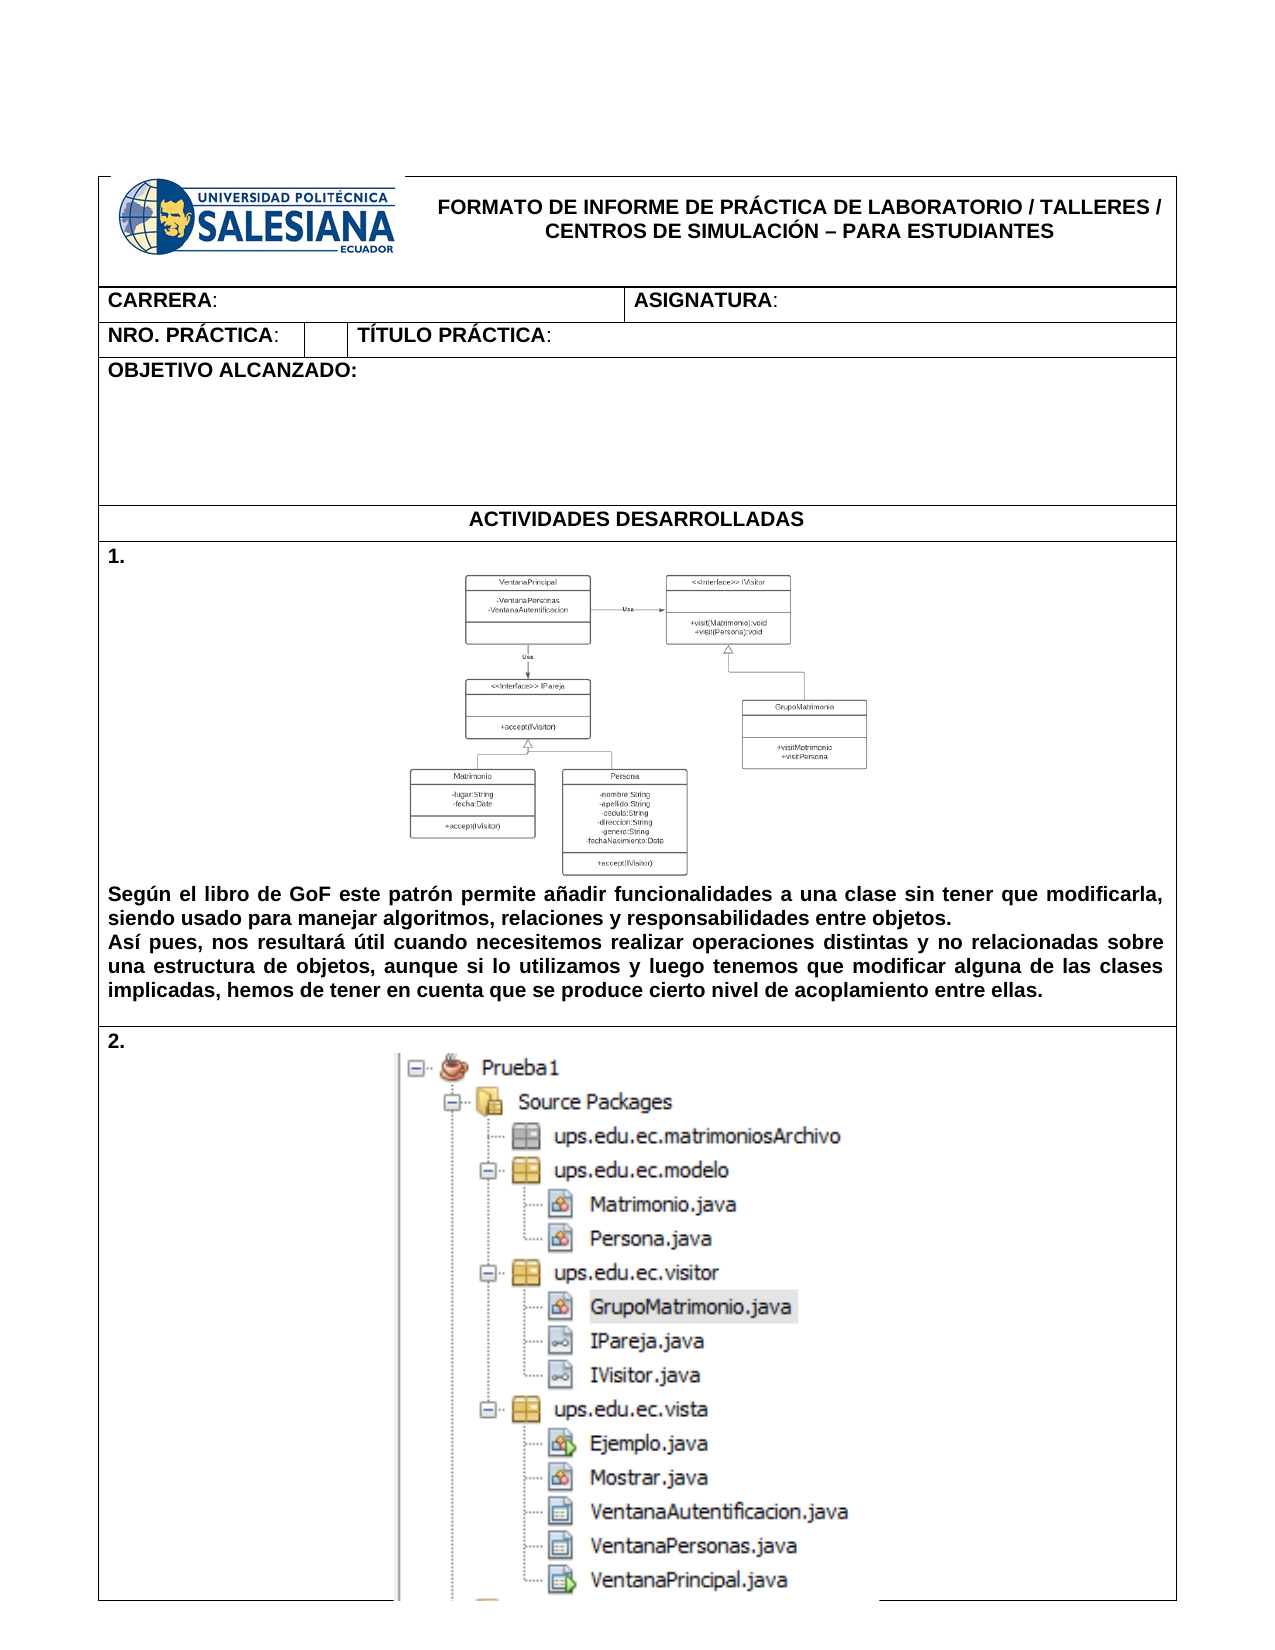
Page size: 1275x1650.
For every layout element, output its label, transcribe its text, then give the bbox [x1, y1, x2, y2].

table_cell OBJETIVO ALCANZADO: [99, 358, 1176, 505]
table_cell ASIGNATURA: [625, 288, 1176, 322]
table_cell 1. Según el libro de GoF este patrón permite añadir funcionalidades a una clase sin tener que modificarla, siendo usado para manejar algoritmos, relaciones y responsabilidades entre objetos. Así pues, nos resultará útil cuando necesitemos realizar operaciones distintas y no relacionadas sobre una estructura de objetos, aunque si lo utilizamos y luego tenemos que modificar alguna de las clases implicadas, hemos de tener en cuenta que se produce cierto nivel de acoplamiento entre ellas. [99, 542, 1176, 1026]
table_cell 2. [99, 1027, 1176, 1600]
table_cell ACTIVIDADES DESARROLLADAS [99, 506, 1176, 541]
table_cell [99, 261, 1176, 286]
table_cell TÍTULO PRÁCTICA: [348, 323, 1176, 357]
table_cell [305, 323, 347, 357]
table_header FORMATO DE INFORME DE PRÁCTICA DE LABORATORIO / TALLERES / CENTROS DE SIMULACIÓN – PARA ESTUDIANTES [422, 177, 1176, 261]
table_cell CARRERA: [99, 288, 624, 322]
table_cell NRO. PRÁCTICA: [99, 323, 304, 357]
table_header [99, 177, 422, 261]
